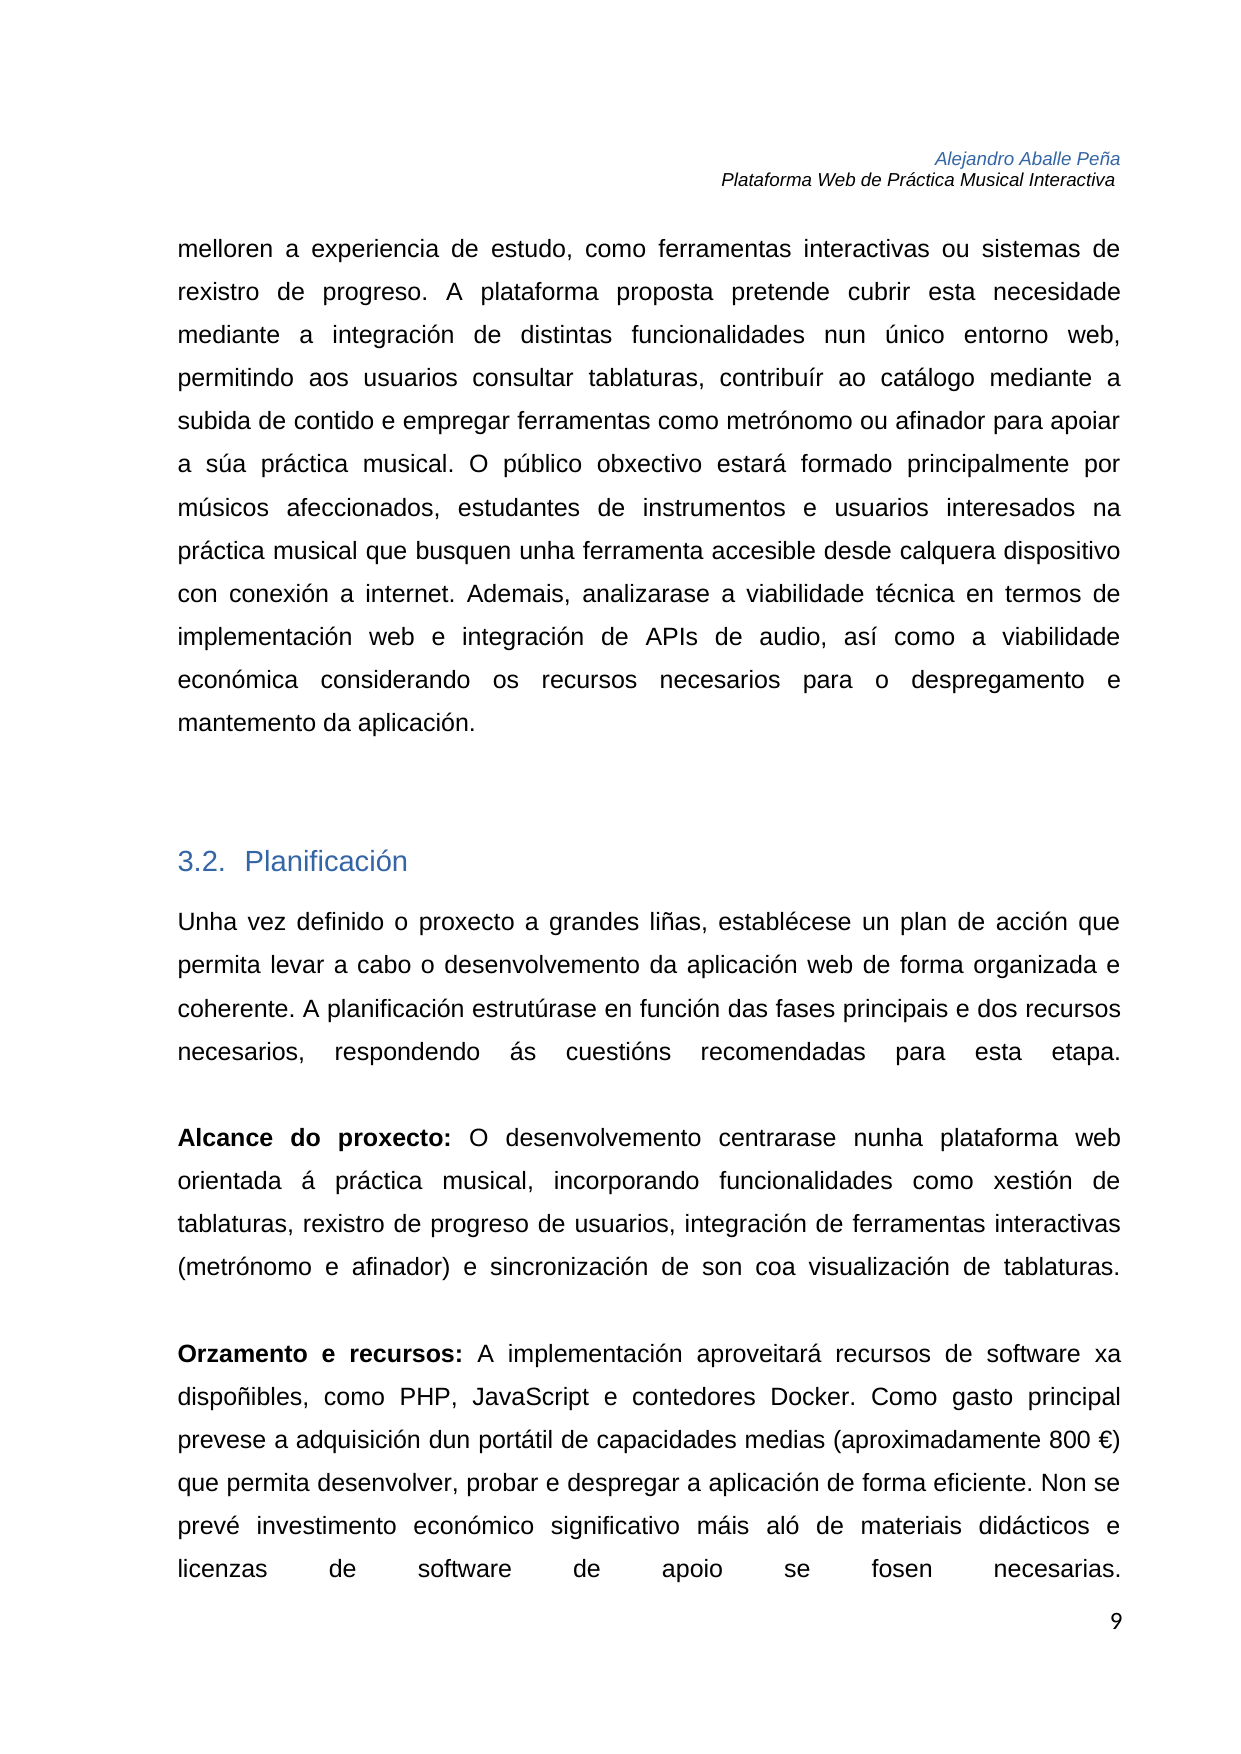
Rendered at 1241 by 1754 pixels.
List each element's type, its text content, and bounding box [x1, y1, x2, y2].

text Unha vez definido o proxecto a grandes liñas, establécese un plan de acción que permita levar a cabo o desenvolvemento da aplicación web de forma organizada e coherente. A planificación estrutúrase en función das fases principais e dos recursos necesarios, respondendo ás cuestións recomendadas para esta etapa. Alcance do proxecto: O desenvolvemento centrarase nunha plataforma web orientada á práctica musical, incorporando funcionalidades como xestión de tablaturas, rexistro de progreso de usuarios, integración de ferramentas interactivas (metrónomo e afinador) e sincronización de son coa visualización de tablaturas. Orzamento e recursos: A implementación aproveitará recursos de software xa dispoñibles, como PHP, JavaScript e contedores Docker. Como gasto principal prevese a adquisición dun portátil de capacidades medias (aproximadamente 800 €) que permita desenvolver, probar e despregar a aplicación de forma eficiente. Non se prevé investimento económico significativo máis aló de materiais didácticos e licenzas de software de apoio se fosen necesarias. [177, 907, 1122, 1583]
text melloren a experiencia de estudo, como ferramentas interactivas ou sistemas de rexistro de progreso. A plataforma proposta pretende cubrir esta necesidade mediante a integración de distintas funcionalidades nun único entorno web, permitindo aos usuarios consultar tablaturas, contribuír ao catálogo mediante a subida de contido e empregar ferramentas como metrónomo ou afinador para apoiar a súa práctica musical. O público obxectivo estará formado principalmente por músicos afeccionados, estudantes de instrumentos e usuarios interesados na práctica musical que busquen unha ferramenta accesible desde calquera dispositivo con conexión a internet. Ademais, analizarase a viabilidade técnica en termos de implementación web e integración de APIs de audio, así como a viabilidade económica considerando os recursos necesarios para o despregamento e mantemento da aplicación. [177, 234, 1122, 737]
subtitle Planificación [177, 844, 1122, 878]
